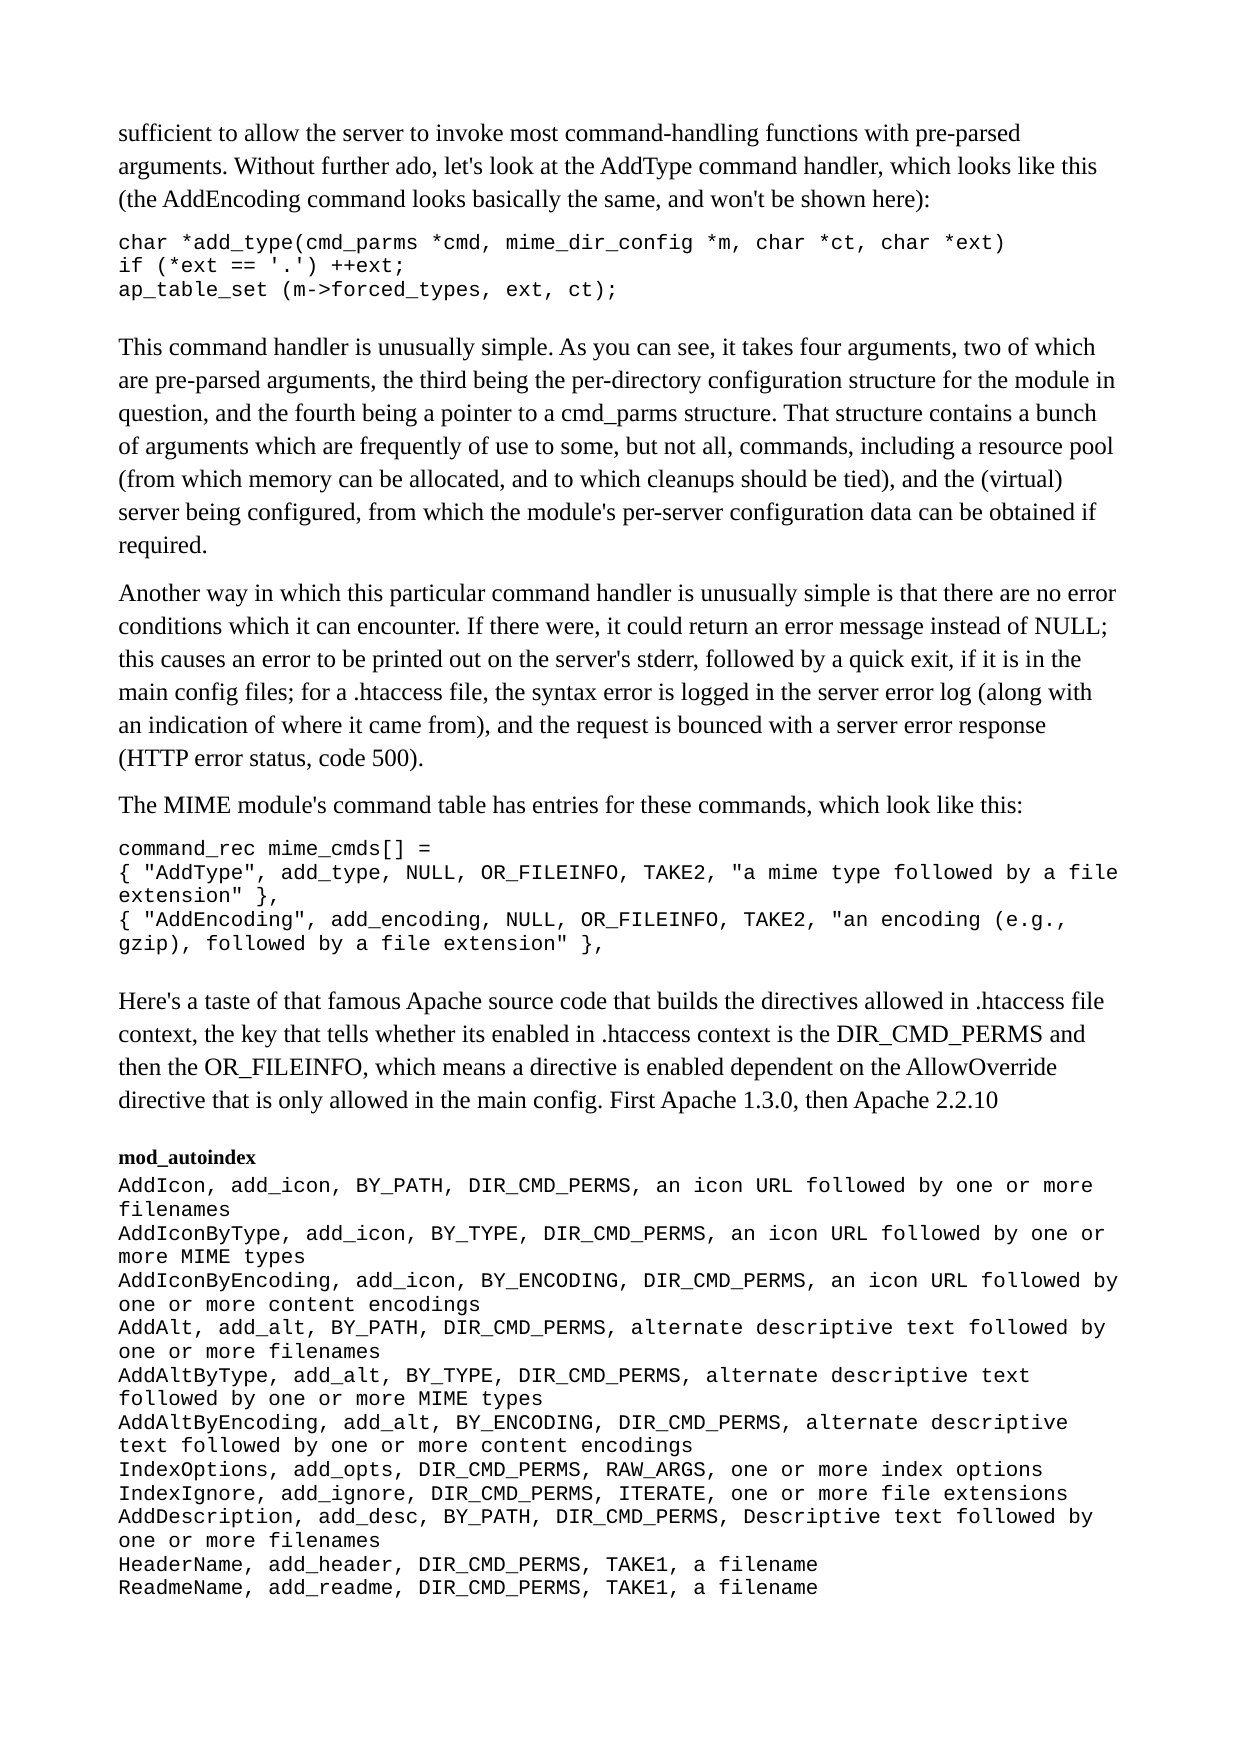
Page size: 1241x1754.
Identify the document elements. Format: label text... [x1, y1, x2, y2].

text AddAltByEncoding, add_alt, BY_ENCODING, DIR_CMD_PERMS, alternate descriptive text followed by one or more content encodings [118, 1412, 1122, 1459]
text The MIME module's command table has entries for these commands, which look like this: [118, 791, 1122, 819]
text AddAlt, add_alt, BY_PATH, DIR_CMD_PERMS, alternate descriptive text followed by one or more filenames [118, 1317, 1122, 1364]
text char *add_type(cmd_parms *cmd, mime_dir_config *m, char *ct, char *ext) [118, 232, 1122, 255]
text Another way in which this particular command handler is unusually simple is that there are no error conditions which it can encounter. If there were, it could return an error message instead of NULL; this causes an error to be printed out on the server's stderr, followed by a quick exit, if it is in the main config files; for a .htaccess file, the syntax error is logged in the server error log (along with an indication of where it came from), and the request is bounced with a server error response (HTTP error status, code 500). [118, 578, 1122, 772]
text sufficient to allow the server to invoke most command-handling functions with pre-parsed arguments. Without further ado, let's look at the AddType command handler, which looks like this (the AddEncoding command looks basically the same, and won't be shown here): [118, 118, 1122, 213]
text AddIcon, add_icon, BY_PATH, DIR_CMD_PERMS, an icon URL followed by one or more filenames [118, 1175, 1122, 1223]
text command_rec mime_cmds[] = [118, 838, 1122, 862]
text ap_table_set (m->forced_types, ext, ct); [118, 279, 1122, 303]
text AddAltByType, add_alt, BY_TYPE, DIR_CMD_PERMS, alternate descriptive text followed by one or more MIME types [118, 1364, 1122, 1412]
text AddIconByEncoding, add_icon, BY_ENCODING, DIR_CMD_PERMS, an icon URL followed by one or more content encodings [118, 1270, 1122, 1317]
text ReadmeName, add_readme, DIR_CMD_PERMS, TAKE1, a filename [118, 1577, 1122, 1601]
text IndexIgnore, add_ignore, DIR_CMD_PERMS, ITERATE, one or more file extensions [118, 1483, 1122, 1506]
text AddDescription, add_desc, BY_PATH, DIR_CMD_PERMS, Descriptive text followed by one or more filenames [118, 1506, 1122, 1554]
text Here's a taste of that famous Apache source code that builds the directives allowed in .htaccess file context, the key that tells whether its enabled in .htaccess context is the DIR_CMD_PERMS and then the OR_FILEINFO, which means a directive is enabled dependent on the AllowOverride directive that is only allowed in the main config. First Apache 1.3.0, then Apache 2.2.10 [118, 986, 1122, 1114]
text { "AddEncoding", add_encoding, NULL, OR_FILEINFO, TAKE2, "an encoding (e.g., gzip), followed by a file extension" }, [118, 909, 1122, 956]
text { "AddType", add_type, NULL, OR_FILEINFO, TAKE2, "a mime type followed by a file extension" }, [118, 862, 1122, 909]
text AddIconByType, add_icon, BY_TYPE, DIR_CMD_PERMS, an icon URL followed by one or more MIME types [118, 1223, 1122, 1270]
text HeaderName, add_header, DIR_CMD_PERMS, TAKE1, a filename [118, 1554, 1122, 1577]
text if (*ext == '.') ++ext; [118, 255, 1122, 279]
text IndexOptions, add_opts, DIR_CMD_PERMS, RAW_ARGS, one or more index options [118, 1459, 1122, 1483]
subtitle mod_autoindex [118, 1145, 1122, 1169]
text This command handler is unusually simple. As you can see, it takes four arguments, two of which are pre-parsed arguments, the third being the per-directory configuration structure for the module in question, and the fourth being a pointer to a cmd_parms structure. That structure contains a bunch of arguments which are frequently of use to some, but not all, commands, including a resource pool (from which memory can be allocated, and to which cleanups should be tied), and the (virtual) server being configured, from which the module's per-server configuration data can be obtained if required. [118, 332, 1122, 559]
